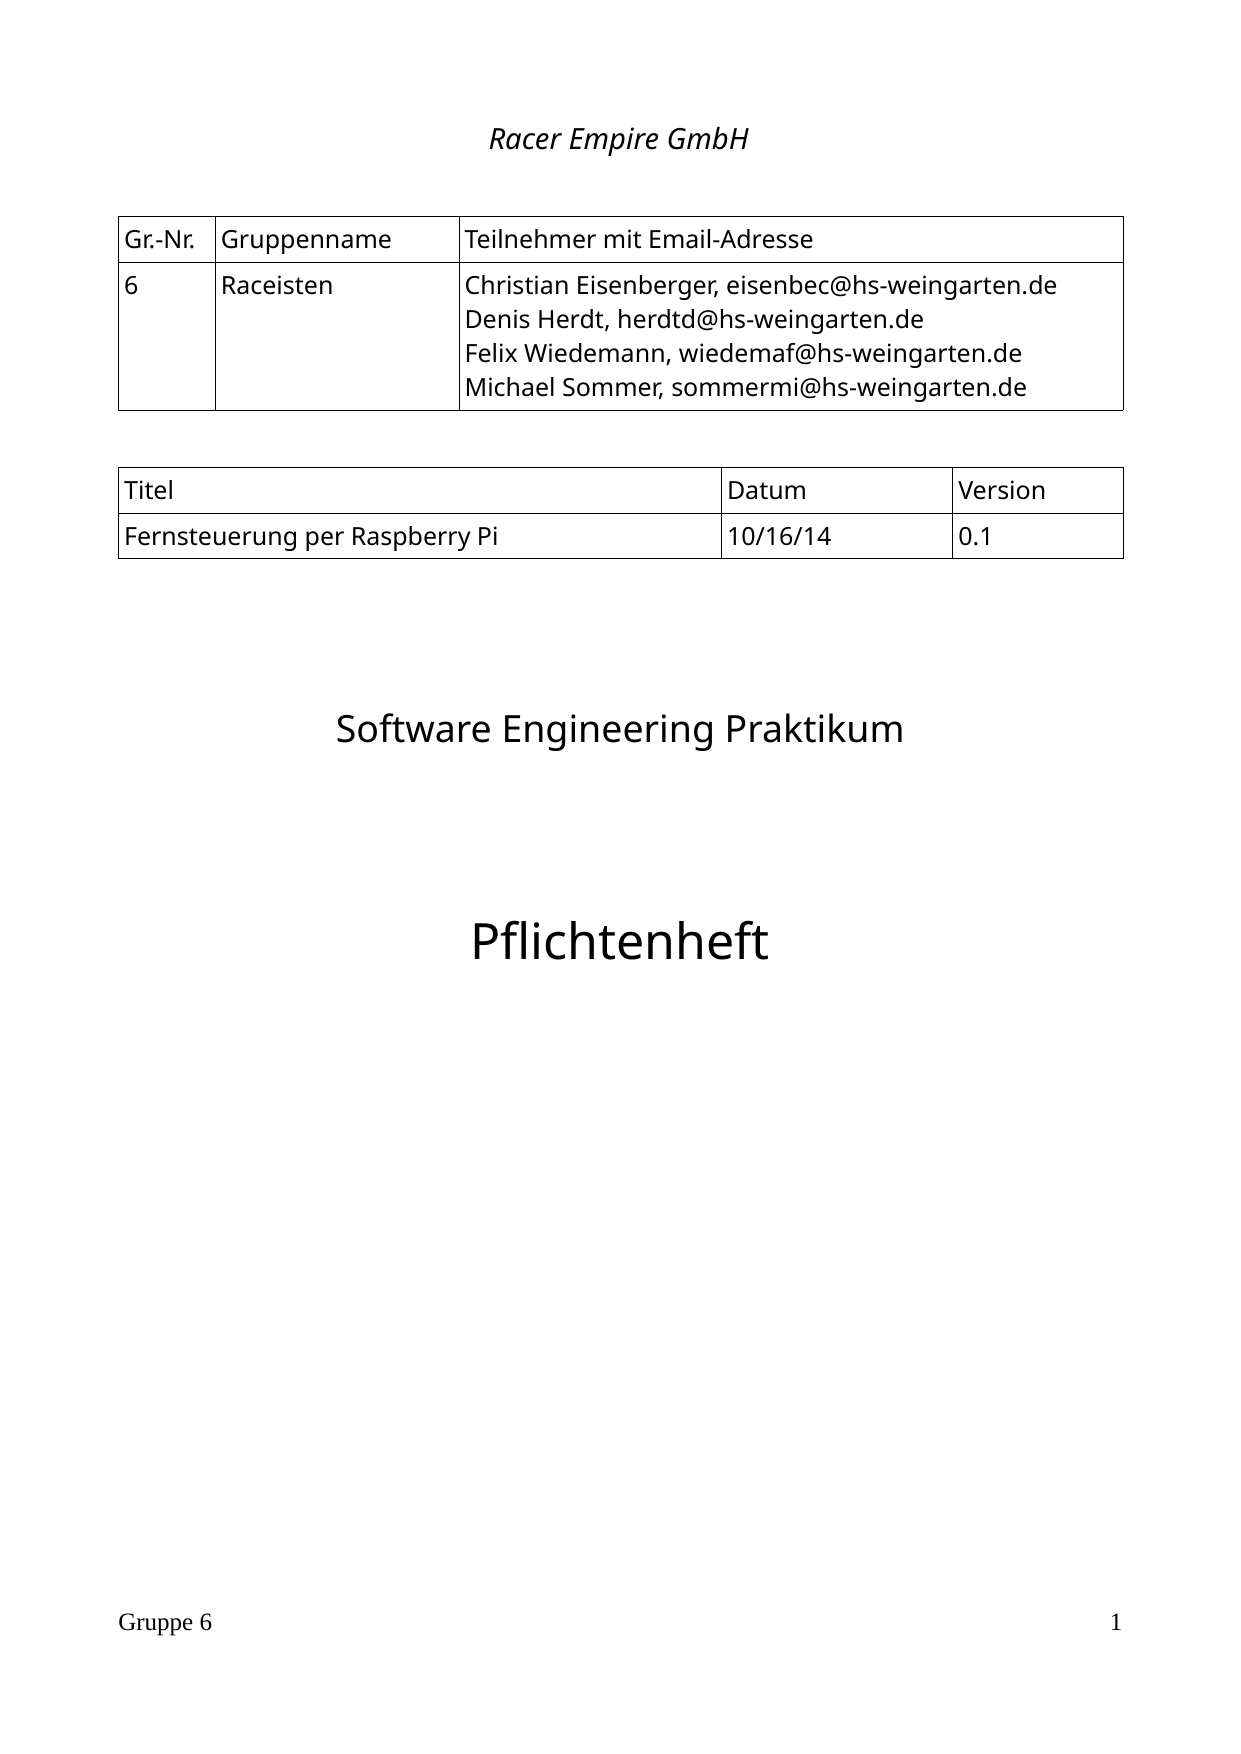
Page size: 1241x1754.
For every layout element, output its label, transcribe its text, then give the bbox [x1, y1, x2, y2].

table_header Gr.-Nr. [119, 217, 215, 262]
table_cell Raceisten [216, 263, 459, 409]
table_header Teilnehmer mit Email-Adresse [460, 217, 1123, 262]
table_header Datum [722, 468, 952, 513]
table_cell Christian Eisenberger, eisenbec@hs-weingarten.de Denis Herdt, herdtd@hs-weingarten.de Felix Wiedemann, wiedemaf@hs-weingarten.de Michael Sommer, sommermi@hs-weingarten.de [460, 263, 1123, 409]
table_header Version [953, 468, 1123, 513]
table_cell 16.10.14 [722, 514, 952, 558]
table_cell 6 [119, 263, 215, 409]
text Pflichtenheft [118, 906, 1122, 974]
table_header Titel [119, 468, 721, 513]
table_header Gruppenname [216, 217, 459, 262]
table_cell 0.1 [953, 514, 1123, 558]
text Software Engineering Praktikum [118, 702, 1122, 753]
table_cell Fernsteuerung per Raspberry Pi [119, 514, 721, 558]
